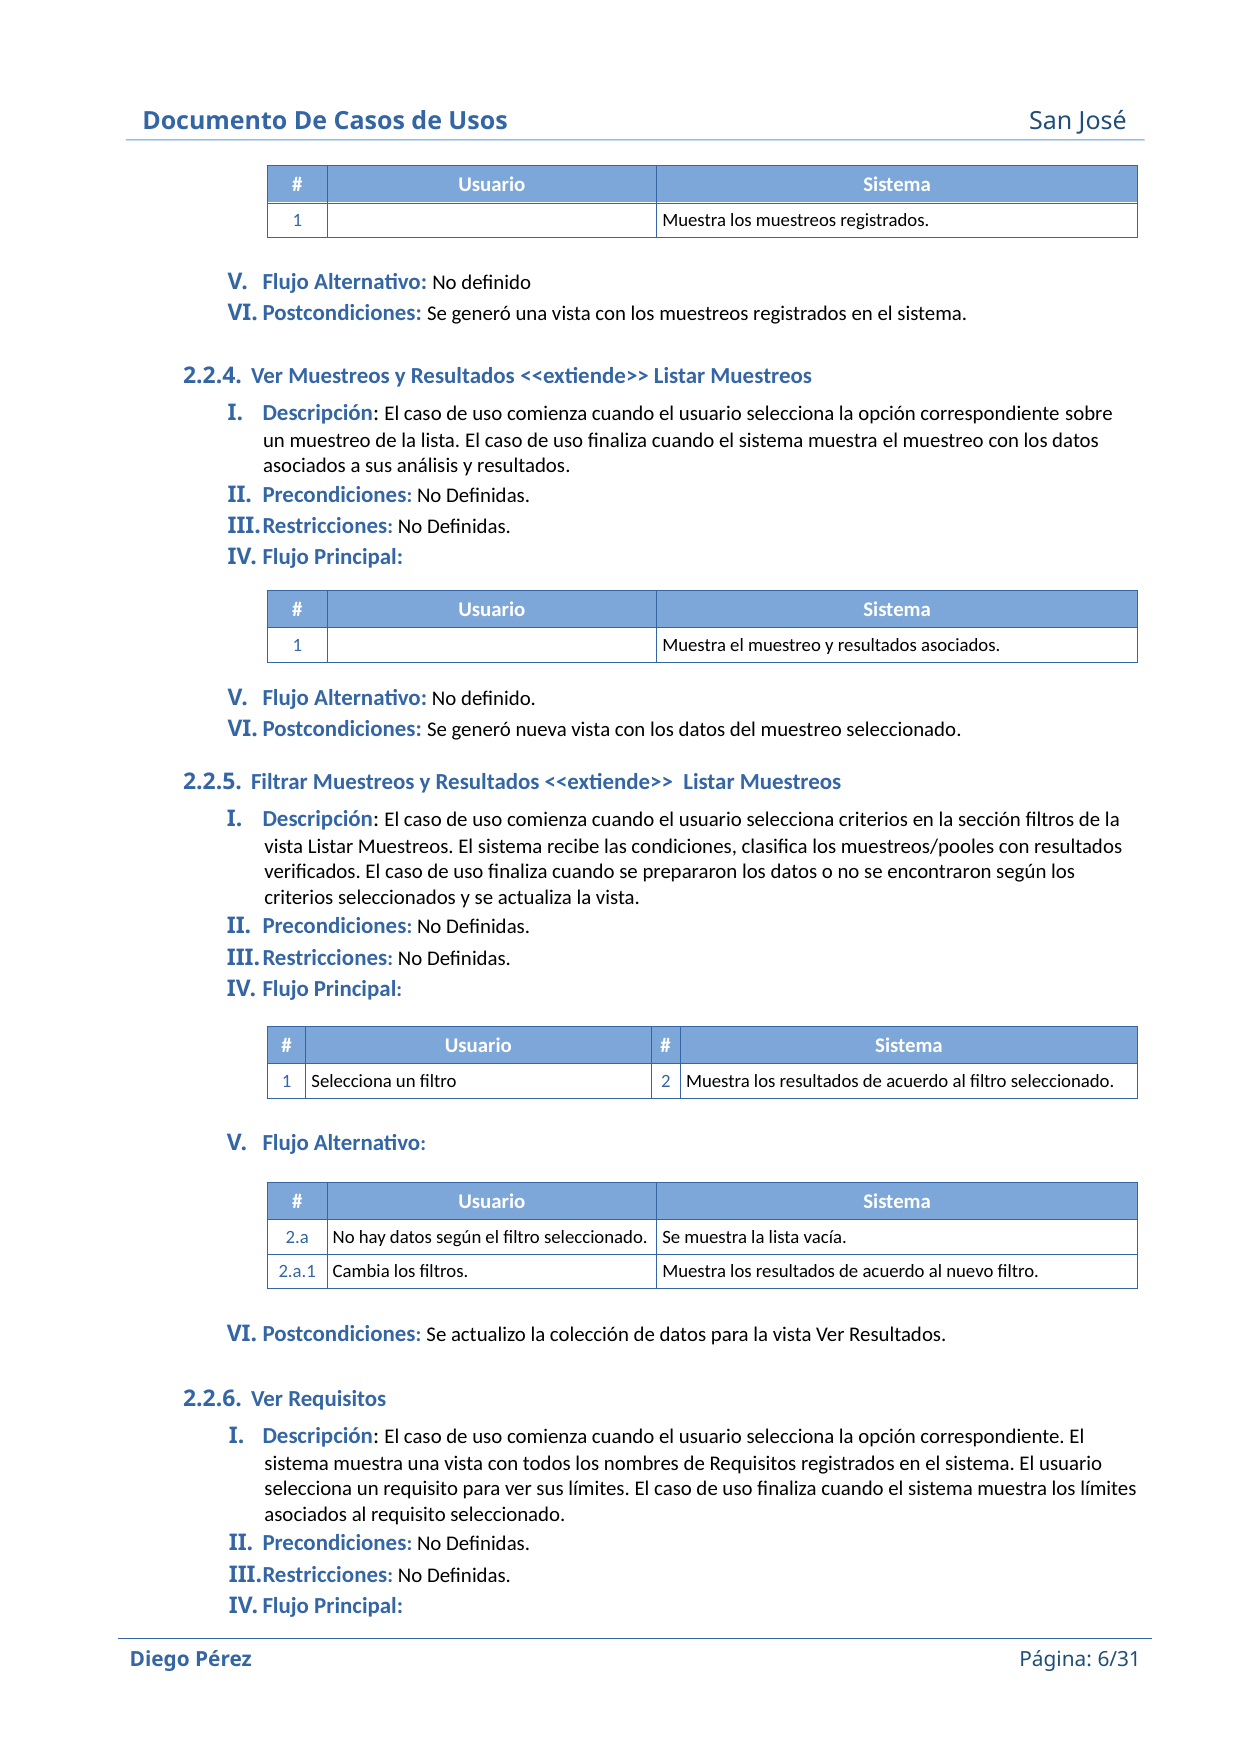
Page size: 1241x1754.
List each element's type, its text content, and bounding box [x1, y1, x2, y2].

table_header Sistema [681, 1027, 1137, 1063]
table_header Usuario [328, 1183, 656, 1219]
list Flujo Alternativo: No definido [227, 265, 1137, 296]
table_header # [268, 1027, 305, 1063]
table_cell 2 [652, 1064, 680, 1097]
table_cell 1 [268, 628, 327, 662]
table_header Sistema [657, 1183, 1137, 1219]
table_cell Muestra los muestreos registrados. [657, 204, 1137, 237]
subtitle Ver Muestreos y Resultados <<extiende>> Listar Muestreos [180, 356, 1140, 393]
list Restricciones: No Definidas. [227, 509, 1137, 540]
table_header Sistema [657, 591, 1137, 627]
list Restricciones: No Definidas. [227, 941, 1137, 972]
list Descripción: El caso de uso comienza cuando el usuario selecciona criterios en la sección filtros de la vista Listar Muestreos. El sistema recibe las condiciones, clasifica los muestreos/pooles con resultados verificados. El caso de uso finaliza cuando se prepararon los datos o no se encontraron según los criterios seleccionados y se actualiza la vista. [227, 802, 1137, 909]
table_header Sistema [657, 166, 1137, 202]
table_header # [268, 1183, 327, 1219]
list Precondiciones: No Definidas. [227, 478, 1137, 509]
list Flujo Principal: [227, 540, 1137, 571]
list Postcondiciones: Se generó una vista con los muestreos registrados en el sistema. [227, 296, 1137, 327]
list Restricciones: No Definidas. [229, 1558, 1137, 1589]
subtitle Ver Requisitos [180, 1379, 1140, 1416]
list Descripción: El caso de uso comienza cuando el usuario selecciona la opción correspondiente. El sistema muestra una vista con todos los nombres de Requisitos registrados en el sistema. El usuario selecciona un requisito para ver sus límites. El caso de uso finaliza cuando el sistema muestra los límites asociados al requisito seleccionado. [229, 1419, 1137, 1526]
table_cell 1 [268, 1064, 305, 1097]
table_header # [652, 1027, 680, 1063]
list Postcondiciones: Se actualizo la colección de datos para la vista Ver Resultados. [227, 1317, 1137, 1348]
table_cell 1 [268, 204, 327, 237]
table_cell Selecciona un filtro [306, 1064, 651, 1097]
subtitle Filtrar Muestreos y Resultados <<extiende>> Listar Muestreos [180, 762, 1140, 799]
list Flujo Alternativo: [227, 1126, 1137, 1157]
table_cell No hay datos según el filtro seleccionado. [328, 1220, 656, 1254]
list Postcondiciones: Se generó nueva vista con los datos del muestreo seleccionado. [227, 712, 1137, 743]
table_cell [328, 628, 656, 662]
table_header Usuario [328, 166, 656, 202]
list Descripción: El caso de uso comienza cuando el usuario selecciona la opción correspondiente sobre un muestreo de la lista. El caso de uso finaliza cuando el sistema muestra el muestreo con los datos asociados a sus análisis y resultados. [227, 396, 1137, 478]
table_header # [268, 591, 327, 627]
table_header Usuario [306, 1027, 651, 1063]
table_cell Muestra el muestreo y resultados asociados. [657, 628, 1137, 662]
table_cell Muestra los resultados de acuerdo al filtro seleccionado. [681, 1064, 1137, 1097]
list Flujo Alternativo: No definido. [227, 681, 1137, 712]
table_cell 2.a [268, 1220, 327, 1254]
table_cell 2.a.1 [268, 1255, 327, 1288]
list Precondiciones: No Definidas. [229, 1526, 1137, 1558]
list Flujo Principal: [227, 972, 1137, 1003]
table_cell [328, 204, 656, 237]
table_header # [268, 166, 327, 202]
table_cell Cambia los filtros. [328, 1255, 656, 1288]
table_header Usuario [328, 591, 656, 627]
list Flujo Principal: [229, 1589, 1137, 1620]
table_cell Se muestra la lista vacía. [657, 1220, 1137, 1254]
list Precondiciones: No Definidas. [227, 909, 1137, 941]
table_cell Muestra los resultados de acuerdo al nuevo filtro. [657, 1255, 1137, 1288]
